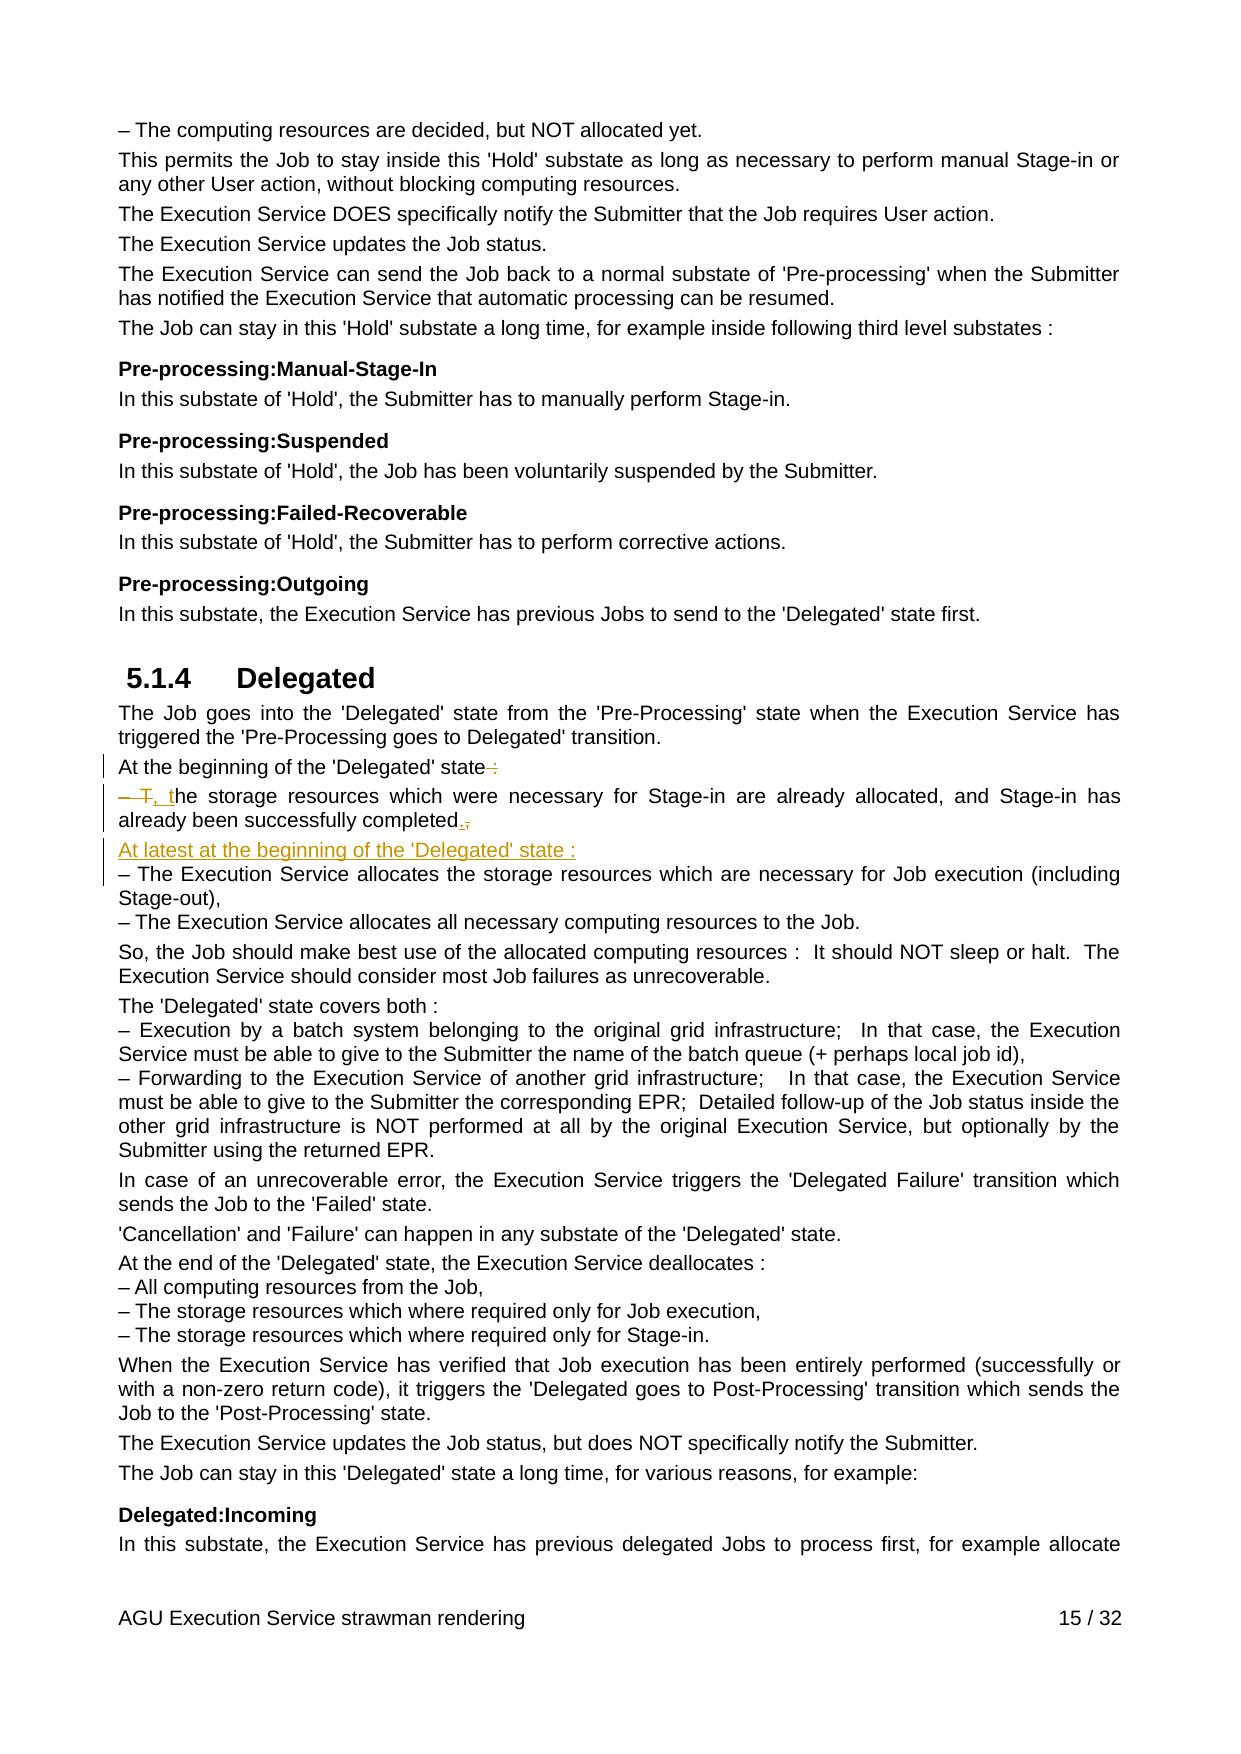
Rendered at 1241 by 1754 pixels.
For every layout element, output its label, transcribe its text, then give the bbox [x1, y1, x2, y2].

text The Execution Service updates the Job status. [118, 232, 1122, 256]
text – The Execution Service allocates the storage resources which are necessary for Job execution (including Stage-out), [118, 862, 1122, 910]
text – The storage resources which where required only for Stage-in. [118, 1323, 1122, 1347]
text – The Execution Service allocates all necessary computing resources to the Job. [118, 910, 1122, 934]
text In this substate of 'Hold', the Submitter has to manually perform Stage-in. [118, 387, 1122, 411]
text In this substate of 'Hold', the Submitter has to perform corrective actions. [118, 530, 1122, 554]
text The Job can stay in this 'Hold' substate a long time, for example inside following third level substates : [118, 316, 1122, 339]
text – The computing resources are decided, but NOT allocated yet. [118, 118, 1122, 142]
text When the Execution Service has verified that Job execution has been entirely performed (successfully or with a non-zero return code), it triggers the 'Delegated goes to Post-Processing' transition which sends the Job to the 'Post-Processing' state. [118, 1353, 1122, 1425]
text In this substate, the Execution Service has previous delegated Jobs to process first, for example allocate [118, 1532, 1122, 1556]
text – Execution by a batch system belonging to the original grid infrastructure; In that case, the Execution Service must be able to give to the Submitter the name of the batch queue (+ perhaps local job id), [118, 1018, 1122, 1066]
text The Execution Service updates the Job status, but does NOT specifically notify the Submitter. [118, 1431, 1122, 1455]
text At latest at the beginning of the 'Delegated' state : [118, 838, 1122, 862]
text Delegated:Incoming [118, 1502, 1122, 1526]
text Pre-processing:Outgoing [118, 572, 1122, 596]
text At the end of the 'Delegated' state, the Execution Service deallocates : [118, 1251, 1122, 1275]
text Pre-processing:Suspended [118, 429, 1122, 453]
text In case of an unrecoverable error, the Execution Service triggers the 'Delegated Failure' transition which sends the Job to the 'Failed' state. [118, 1167, 1122, 1215]
text – All computing resources from the Job, [118, 1275, 1122, 1299]
text The 'Delegated' state covers both : [118, 994, 1122, 1018]
text Pre-processing:Manual-Stage-In [118, 357, 1122, 381]
text In this substate, the Execution Service has previous Jobs to send to the 'Delegated' state first. [118, 602, 1122, 626]
text – Forwarding to the Execution Service of another grid infrastructure; In that case, the Execution Service must be able to give to the Submitter the corresponding EPR; Detailed follow-up of the Job status inside the other grid infrastructure is NOT performed at all by the original Execution Service, but optionally by the Submitter using the returned EPR. [118, 1066, 1122, 1162]
text In this substate of 'Hold', the Job has been voluntarily suspended by the Submitter. [118, 459, 1122, 483]
text This permits the Job to stay inside this 'Hold' substate as long as necessary to perform manual Stage-in or any other User action, without blocking computing resources. [118, 148, 1122, 196]
text – The storage resources which where required only for Job execution, [118, 1299, 1122, 1323]
text The Execution Service DOES specifically notify the Submitter that the Job requires User action. [118, 202, 1122, 226]
text The Job can stay in this 'Delegated' state a long time, for various reasons, for example: [118, 1461, 1122, 1485]
text The Job goes into the 'Delegated' state from the 'Pre-Processing' state when the Execution Service has triggered the 'Pre-Processing goes to Delegated' transition. [118, 701, 1122, 748]
text At the beginning of the 'Delegated' state, the storage resources which were necessary for Stage-in are already allocated, and Stage-in has already been successfully completed. [118, 754, 1122, 778]
text Pre-processing:Failed-Recoverable [118, 500, 1122, 524]
text 'Cancellation' and 'Failure' can happen in any substate of the 'Delegated' state. [118, 1221, 1122, 1245]
text The Execution Service can send the Job back to a normal substate of 'Pre-processing' when the Submitter has notified the Execution Service that automatic processing can be resumed. [118, 262, 1122, 309]
text So, the Job should make best use of the allocated computing resources : It should NOT sleep or halt. The Execution Service should consider most Job failures as unrecoverable. [118, 940, 1122, 988]
subtitle Delegated [118, 661, 1122, 695]
